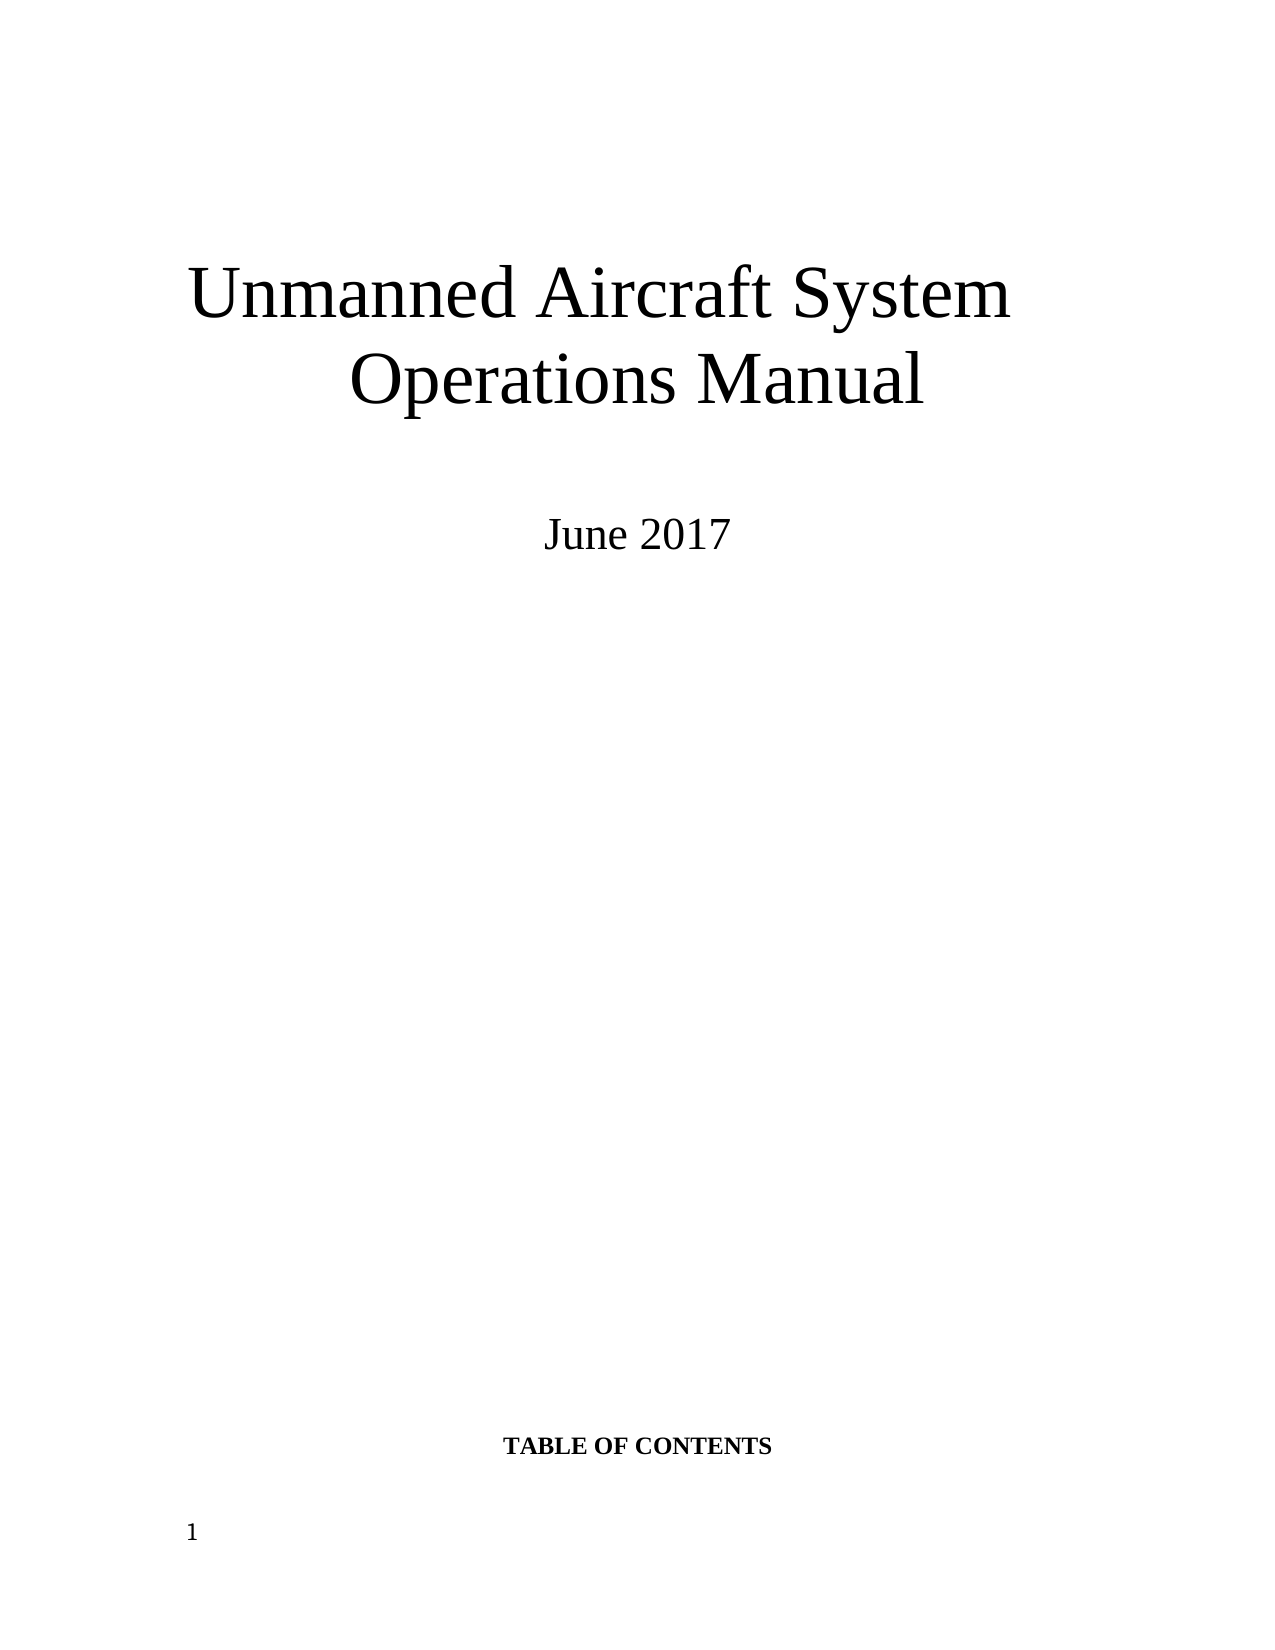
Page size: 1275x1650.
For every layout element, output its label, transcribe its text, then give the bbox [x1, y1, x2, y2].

text Operations Manual [187, 334, 1087, 420]
text Unmanned Aircraft System [187, 247, 1087, 334]
text June 2017 [187, 506, 1087, 559]
title TABLE OF CONTENTS [187, 1431, 1087, 1460]
